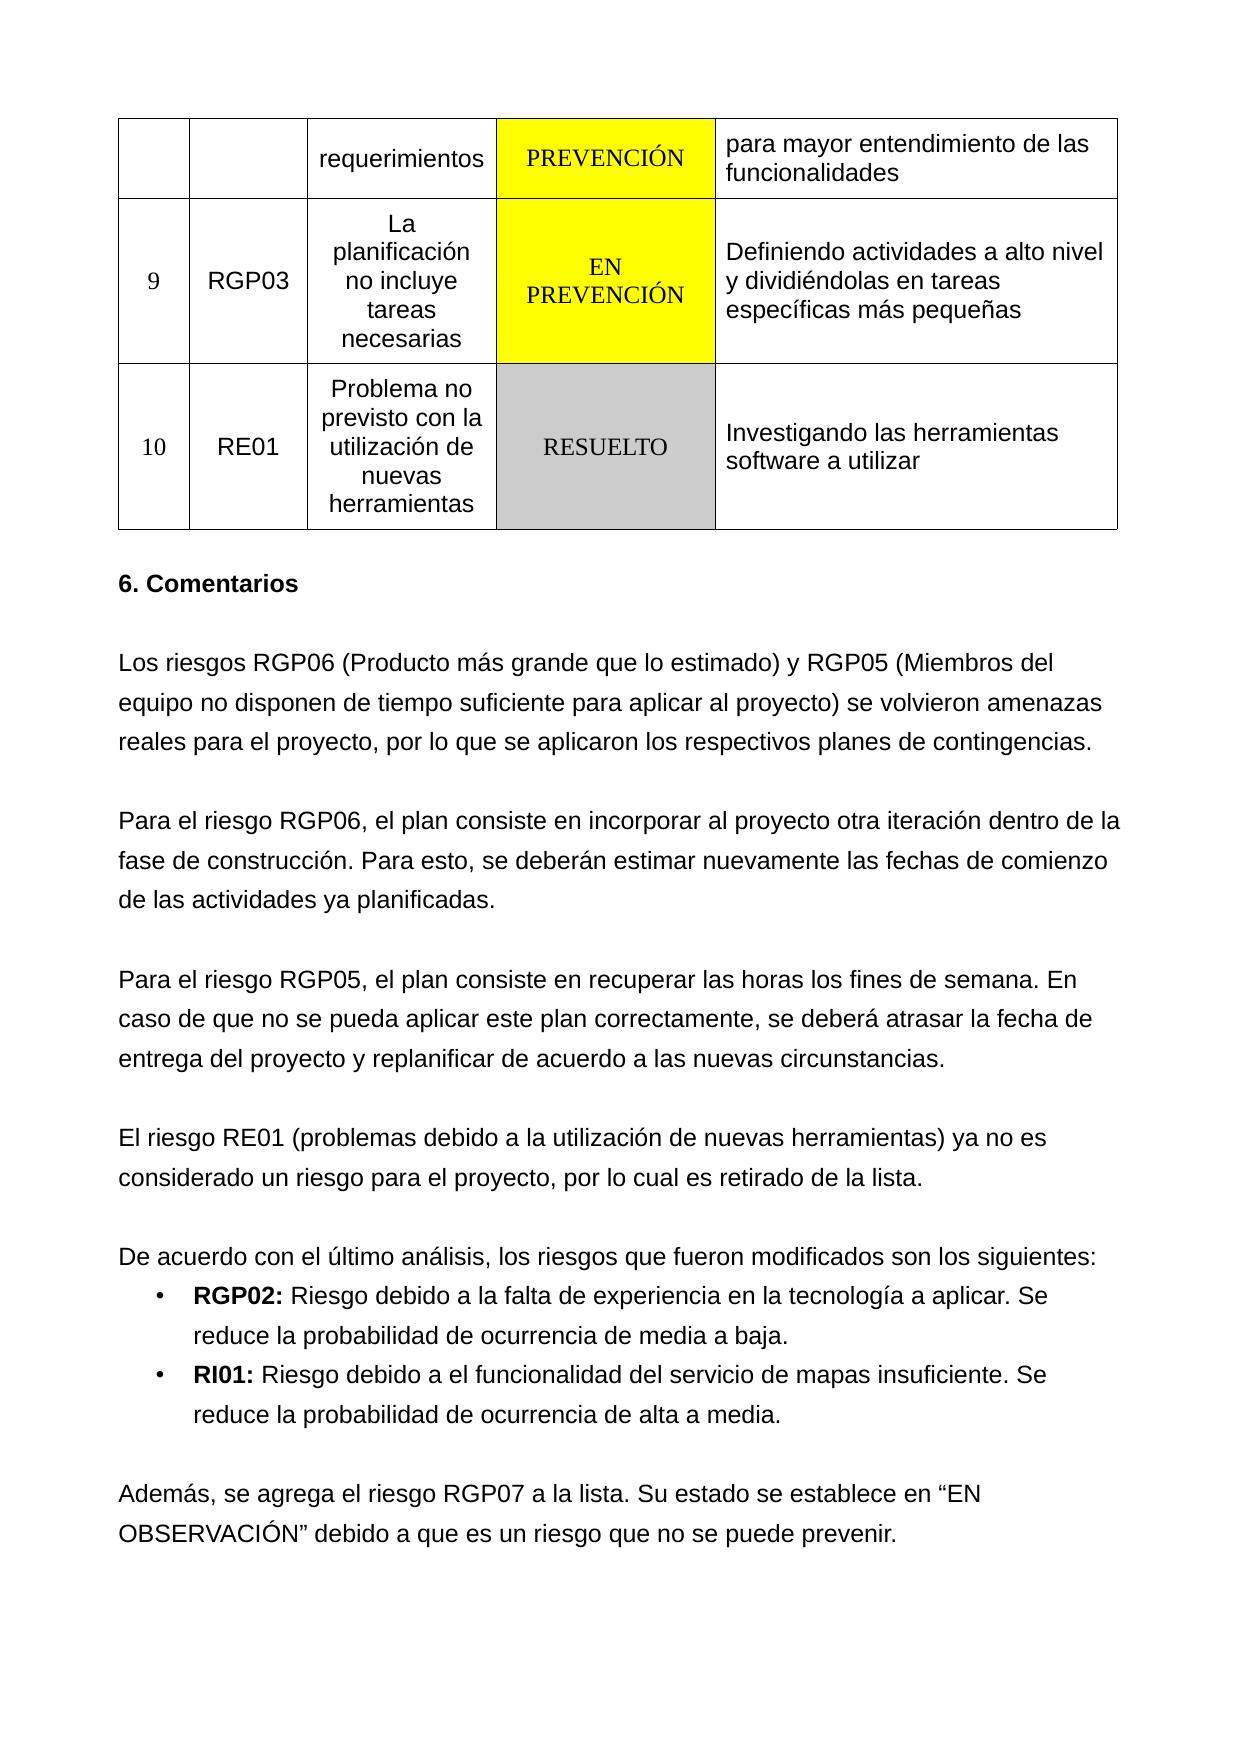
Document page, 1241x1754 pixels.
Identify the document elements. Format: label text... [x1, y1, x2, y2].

table_cell RESUELTO [497, 364, 715, 529]
table_cell requerimientos [308, 119, 496, 198]
table_cell [190, 119, 307, 198]
table_cell para mayor entendimiento de las funcionalidades [716, 119, 1117, 198]
text Para el riesgo RGP06, el plan consiste en incorporar al proyecto otra iteración dentro de la fase de construcción. Para esto, se deberán estimar nuevamente las fechas de comienzo de las actividades ya planificadas. [118, 806, 1122, 914]
table_cell PREVENCIÓN [497, 119, 715, 198]
text 6. Comentarios [118, 569, 1122, 597]
text De acuerdo con el último análisis, los riesgos que fueron modificados son los siguientes: [118, 1242, 1122, 1270]
table_cell 10 [119, 364, 189, 529]
table_cell RGP03 [190, 199, 307, 363]
table_cell 9 [119, 199, 189, 363]
list RGP02: Riesgo debido a la falta de experiencia en la tecnología a aplicar. Se reduce la probabilidad de ocurrencia de media a baja. [156, 1281, 1122, 1350]
text Los riesgos RGP06 (Producto más grande que lo estimado) y RGP05 (Miembros del equipo no disponen de tiempo suficiente para aplicar al proyecto) se volvieron amenazas reales para el proyecto, por lo que se aplicaron los respectivos planes de contingencias. [118, 648, 1122, 756]
text El riesgo RE01 (problemas debido a la utilización de nuevas herramientas) ya no es considerado un riesgo para el proyecto, por lo cual es retirado de la lista. [118, 1123, 1122, 1191]
table_cell EN PREVENCIÓN [497, 199, 715, 363]
table_cell Definiendo actividades a alto nivel y dividiéndolas en tareas específicas más pequeñas [716, 199, 1117, 363]
text Además, se agrega el riesgo RGP07 a la lista. Su estado se establece en “EN OBSERVACIÓN” debido a que es un riesgo que no se puede prevenir. [118, 1479, 1122, 1548]
table_cell La planificación no incluye tareas necesarias [308, 199, 496, 363]
list RI01: Riesgo debido a el funcionalidad del servicio de mapas insuficiente. Se reduce la probabilidad de ocurrencia de alta a media. [156, 1361, 1122, 1429]
table_cell [119, 119, 189, 198]
table_cell Investigando las herramientas software a utilizar [716, 364, 1117, 529]
text Para el riesgo RGP05, el plan consiste en recuperar las horas los fines de semana. En caso de que no se pueda aplicar este plan correctamente, se deberá atrasar la fecha de entrega del proyecto y replanificar de acuerdo a las nuevas circunstancias. [118, 964, 1122, 1072]
table_cell RE01 [190, 364, 307, 529]
table_cell Problema no previsto con la utilización de nuevas herramientas [308, 364, 496, 529]
